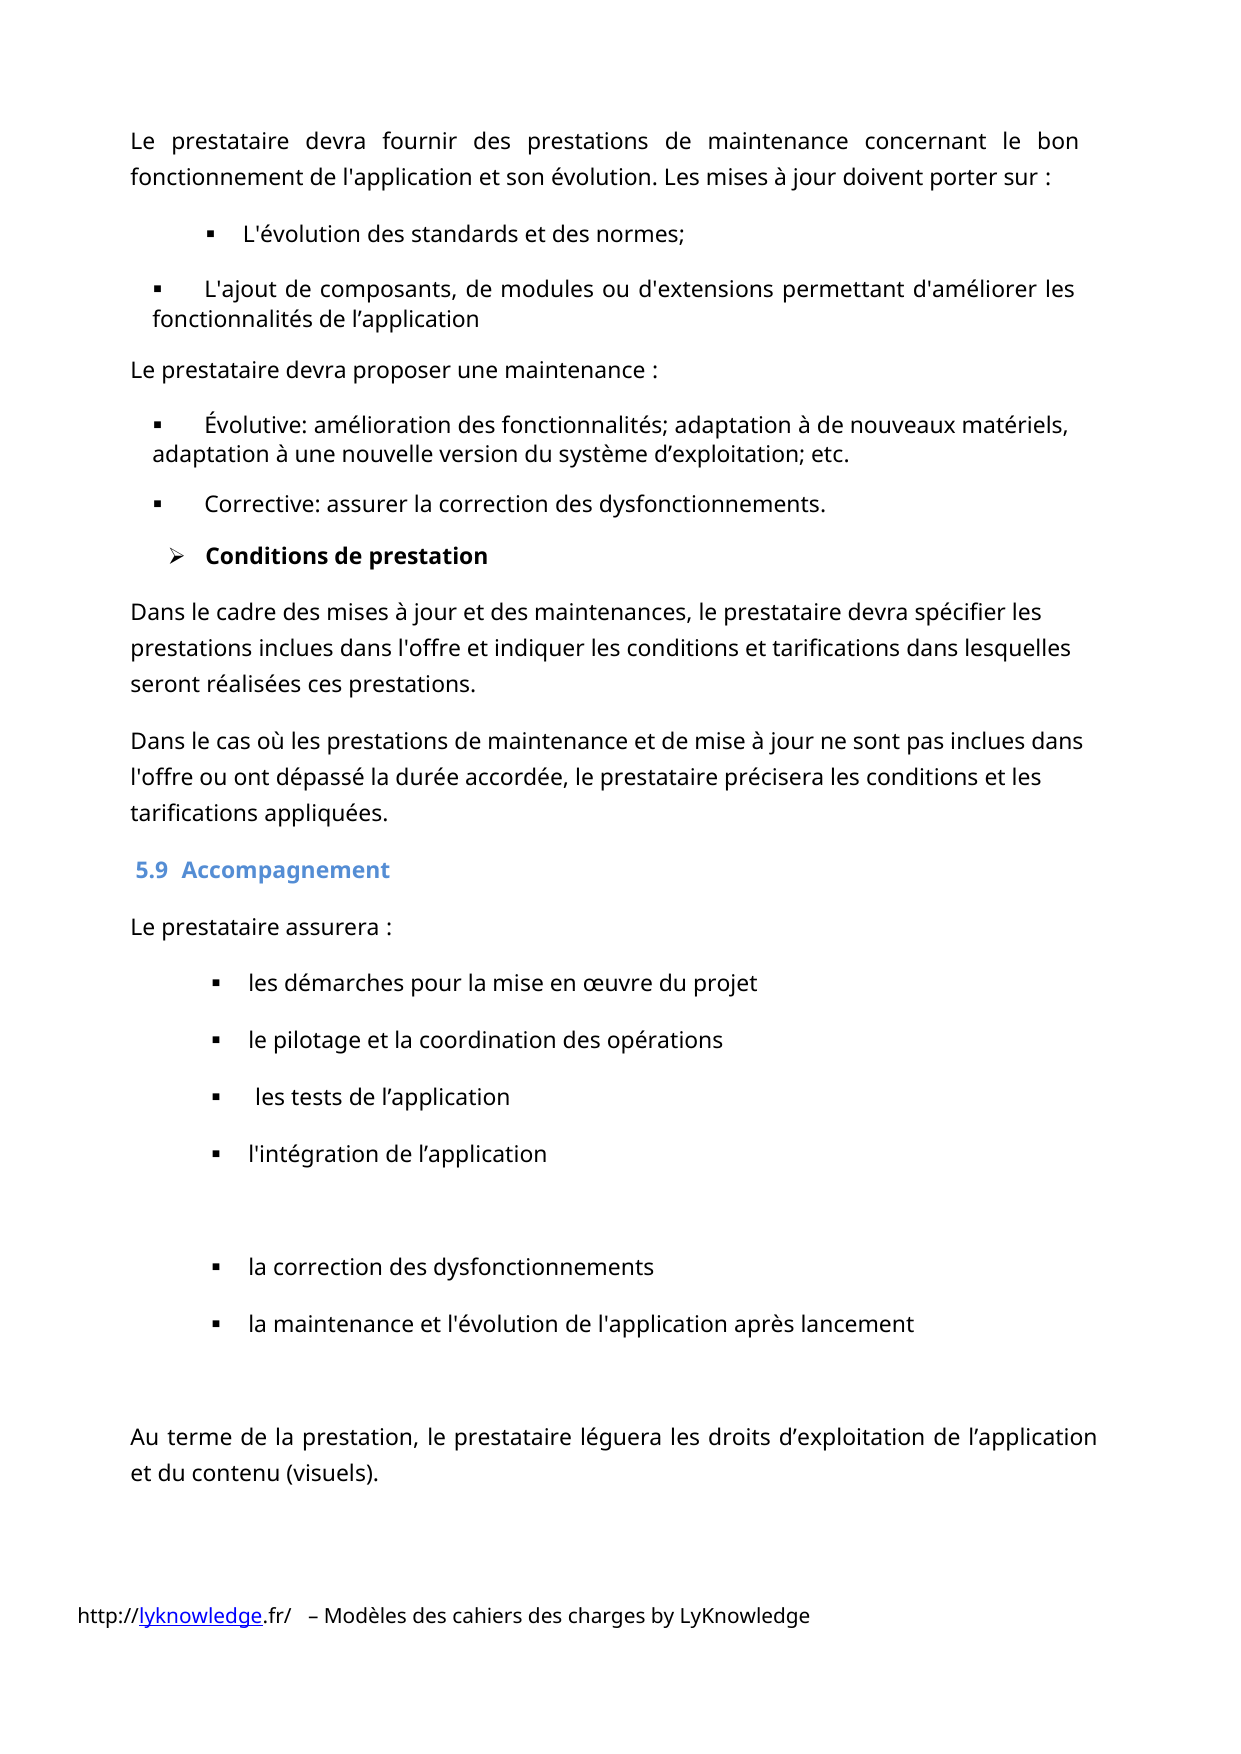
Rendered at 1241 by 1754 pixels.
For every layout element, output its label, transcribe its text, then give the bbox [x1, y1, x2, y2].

text Au terme de la prestation, le prestataire léguera les droits d’exploitation de l’application et du contenu (visuels). [130, 1421, 1098, 1488]
text Le prestataire assurera : [130, 910, 1138, 942]
list les démarches pour la mise en œuvre du projet [211, 967, 1138, 998]
list L'ajout de composants, de modules ou d'extensions permettant d'améliorer les fonctionnalités de l’application [152, 274, 1075, 333]
list la maintenance et l'évolution de l'application après lancement [211, 1308, 1138, 1339]
text 5.9 Accompagnement [129, 854, 1138, 885]
text Dans le cadre des mises à jour et des maintenances, le prestataire devra spécifier les prestations inclues dans l'offre et indiquer les conditions et tarifications dans lesquelles seront réalisées ces prestations. [130, 596, 1090, 699]
list le pilotage et la coordination des opérations [211, 1024, 1138, 1055]
list Évolutive: amélioration des fonctionnalités; adaptation à de nouveaux matériels, adaptation à une nouvelle version du système d’exploitation; etc. [152, 410, 1109, 469]
text Le prestataire devra proposer une maintenance : [130, 354, 1138, 385]
list la correction des dysfonctionnements [211, 1251, 1138, 1282]
list l'intégration de l’application [211, 1137, 1138, 1169]
text Dans le cas où les prestations de maintenance et de mise à jour ne sont pas inclues dans l'offre ou ont dépassé la durée accordée, le prestataire précisera les conditions et les tarifications appliquées. [130, 725, 1119, 828]
list Corrective: assurer la correction des dysfonctionnements. [152, 489, 1109, 519]
list Conditions de prestation [168, 539, 1138, 571]
list les tests de l’application [211, 1081, 1138, 1112]
list L'évolution des standards et des normes; [205, 218, 1138, 249]
text Le prestataire devra fournir des prestations de maintenance concernant le bon fonctionnement de l'application et son évolution. Les mises à jour doivent porter sur : [130, 125, 1079, 192]
